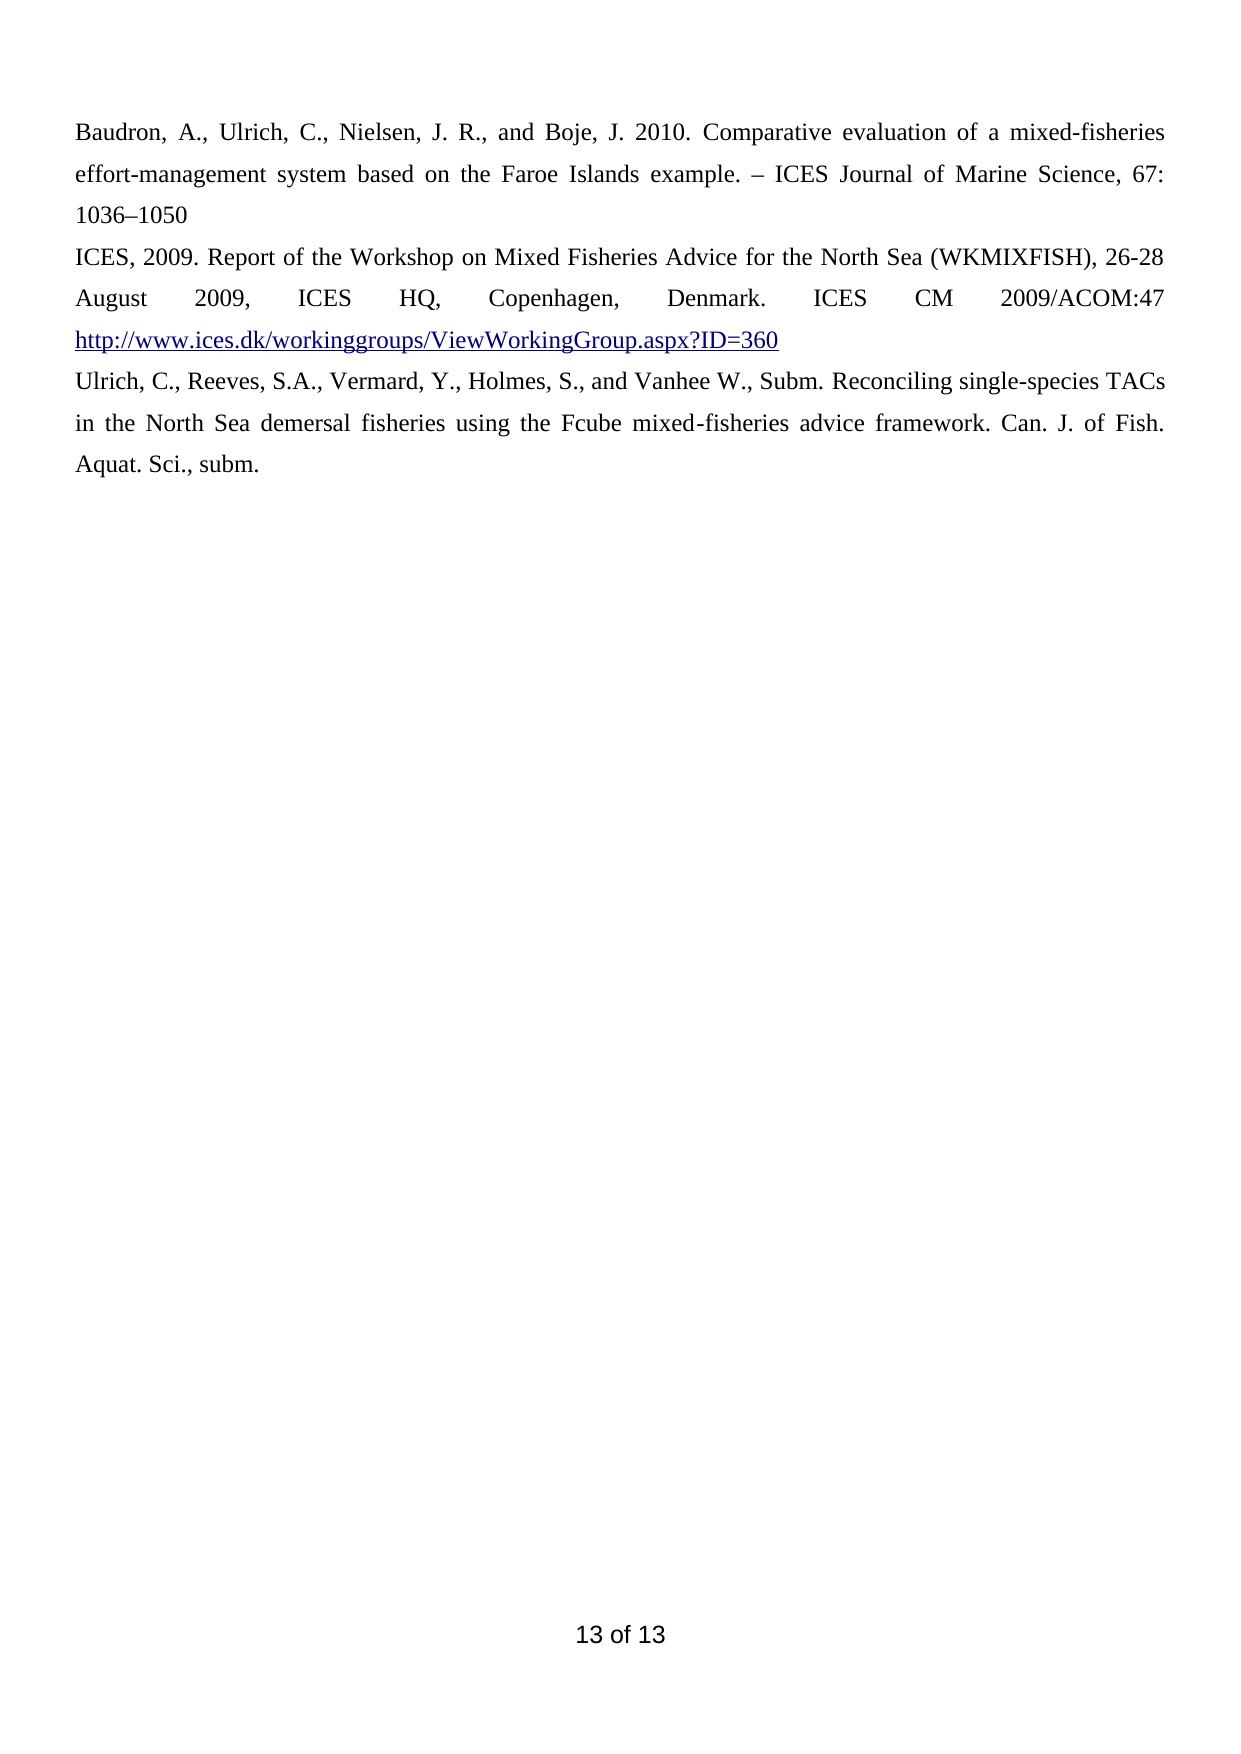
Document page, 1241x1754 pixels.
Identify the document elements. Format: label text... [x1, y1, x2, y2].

text ICES, 2009. Report of the Workshop on Mixed Fisheries Advice for the North Sea (WKMIXFISH), 26-28 August 2009, ICES HQ, Copenhagen, Denmark. ICES CM 2009/ACOM:47 http://www.ices.dk/workinggroups/ViewWorkingGroup.aspx?ID=360 [75, 243, 1166, 354]
text Baudron, A., Ulrich, C., Nielsen, J. R., and Boje, J. 2010. Comparative evaluation of a mixed-fisheries effort-management system based on the Faroe Islands example. – ICES Journal of Marine Science, 67: 1036–1050 [75, 118, 1166, 229]
text Ulrich, C., Reeves, S.A., Vermard, Y., Holmes, S., and Vanhee W., Subm. Reconciling single‐species TACs in the North Sea demersal fisheries using the Fcube mixed‐fisheries advice framework. Can. J. of Fish. Aquat. Sci., subm. [75, 367, 1166, 478]
